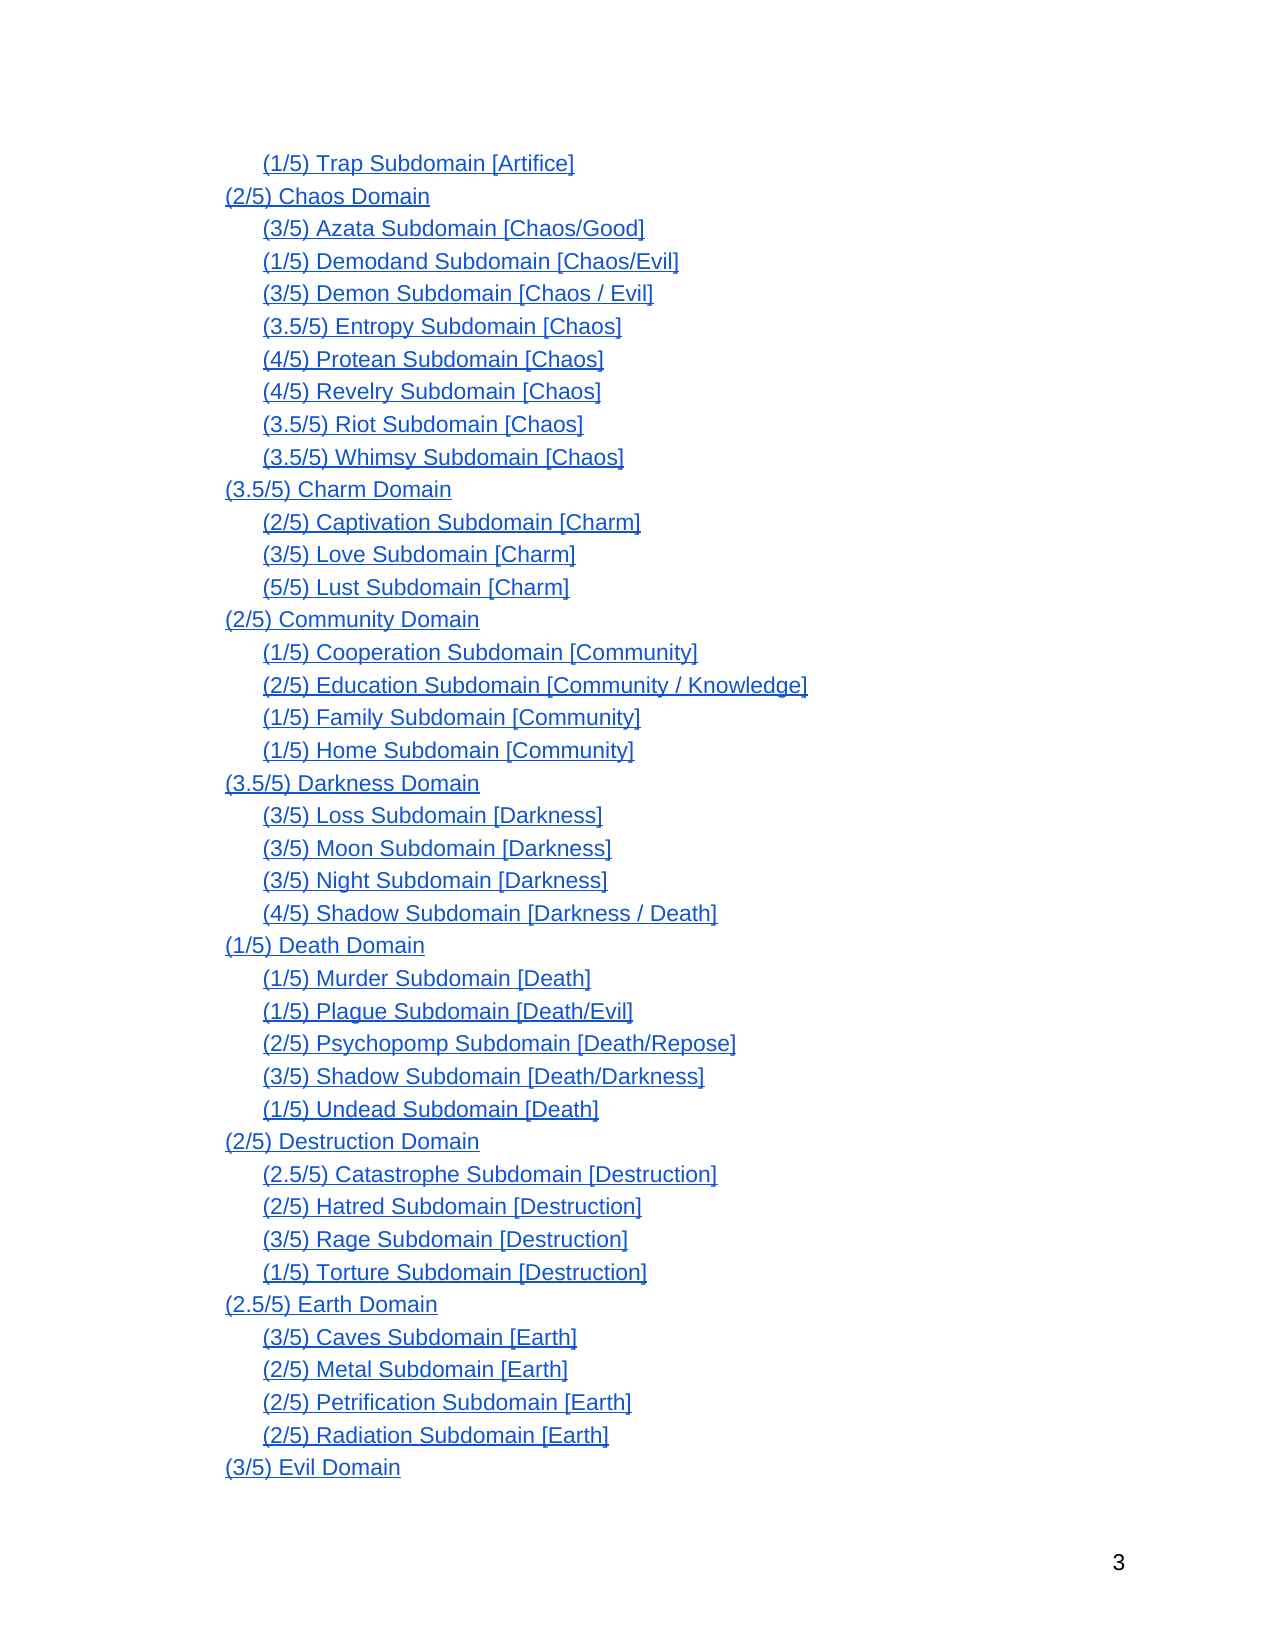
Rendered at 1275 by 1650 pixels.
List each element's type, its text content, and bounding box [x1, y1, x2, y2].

text (3.5/5) Whimsy Subdomain [Chaos] [262, 443, 1125, 470]
text (1/5) Plague Subdomain [Death/Evil] [262, 998, 1125, 1024]
text (2.5/5) Catastrophe Subdomain [Destruction] [262, 1161, 1125, 1187]
text (1/5) Trap Subdomain [Artifice] [262, 150, 1125, 176]
text (3.5/5) Riot Subdomain [Chaos] [262, 411, 1125, 437]
text (1/5) Home Subdomain [Community] [262, 737, 1125, 763]
text (2/5) Chaos Domain [225, 183, 1125, 209]
text (1/5) Cooperation Subdomain [Community] [262, 639, 1125, 665]
text (2.5/5) Earth Domain [225, 1291, 1125, 1317]
text (3.5/5) Entropy Subdomain [Chaos] [262, 313, 1125, 339]
text (3/5) Evil Domain [225, 1454, 1125, 1481]
text (1/5) Demodand Subdomain [Chaos/Evil] [262, 248, 1125, 274]
text (3/5) Loss Subdomain [Darkness] [262, 802, 1125, 828]
text (2/5) Psychopomp Subdomain [Death/Repose] [262, 1030, 1125, 1057]
text (2/5) Education Subdomain [Community / Knowledge] [262, 672, 1125, 698]
text (3/5) Moon Subdomain [Darkness] [262, 835, 1125, 861]
text (3/5) Night Subdomain [Darkness] [262, 867, 1125, 894]
text (3/5) Rage Subdomain [Destruction] [262, 1226, 1125, 1252]
text (1/5) Murder Subdomain [Death] [262, 965, 1125, 991]
text (3/5) Azata Subdomain [Chaos/Good] [262, 215, 1125, 242]
text (4/5) Shadow Subdomain [Darkness / Death] [262, 900, 1125, 926]
text (3.5/5) Charm Domain [225, 476, 1125, 502]
text (3/5) Caves Subdomain [Earth] [262, 1324, 1125, 1350]
text (3/5) Demon Subdomain [Chaos / Evil] [262, 280, 1125, 307]
text (2/5) Hatred Subdomain [Destruction] [262, 1193, 1125, 1220]
text (5/5) Lust Subdomain [Charm] [262, 574, 1125, 600]
text (2/5) Metal Subdomain [Earth] [262, 1356, 1125, 1383]
text (1/5) Death Domain [225, 932, 1125, 959]
text (4/5) Revelry Subdomain [Chaos] [262, 378, 1125, 404]
text (2/5) Petrification Subdomain [Earth] [262, 1389, 1125, 1415]
text (1/5) Torture Subdomain [Destruction] [262, 1258, 1125, 1285]
text (3.5/5) Darkness Domain [225, 769, 1125, 796]
text (3/5) Love Subdomain [Charm] [262, 541, 1125, 568]
text (4/5) Protean Subdomain [Chaos] [262, 346, 1125, 372]
text (3/5) Shadow Subdomain [Death/Darkness] [262, 1063, 1125, 1089]
text (2/5) Destruction Domain [225, 1128, 1125, 1154]
text (1/5) Undead Subdomain [Death] [262, 1096, 1125, 1122]
text (1/5) Family Subdomain [Community] [262, 704, 1125, 731]
text (2/5) Radiation Subdomain [Earth] [262, 1422, 1125, 1448]
text (2/5) Captivation Subdomain [Charm] [262, 509, 1125, 535]
text (2/5) Community Domain [225, 606, 1125, 633]
